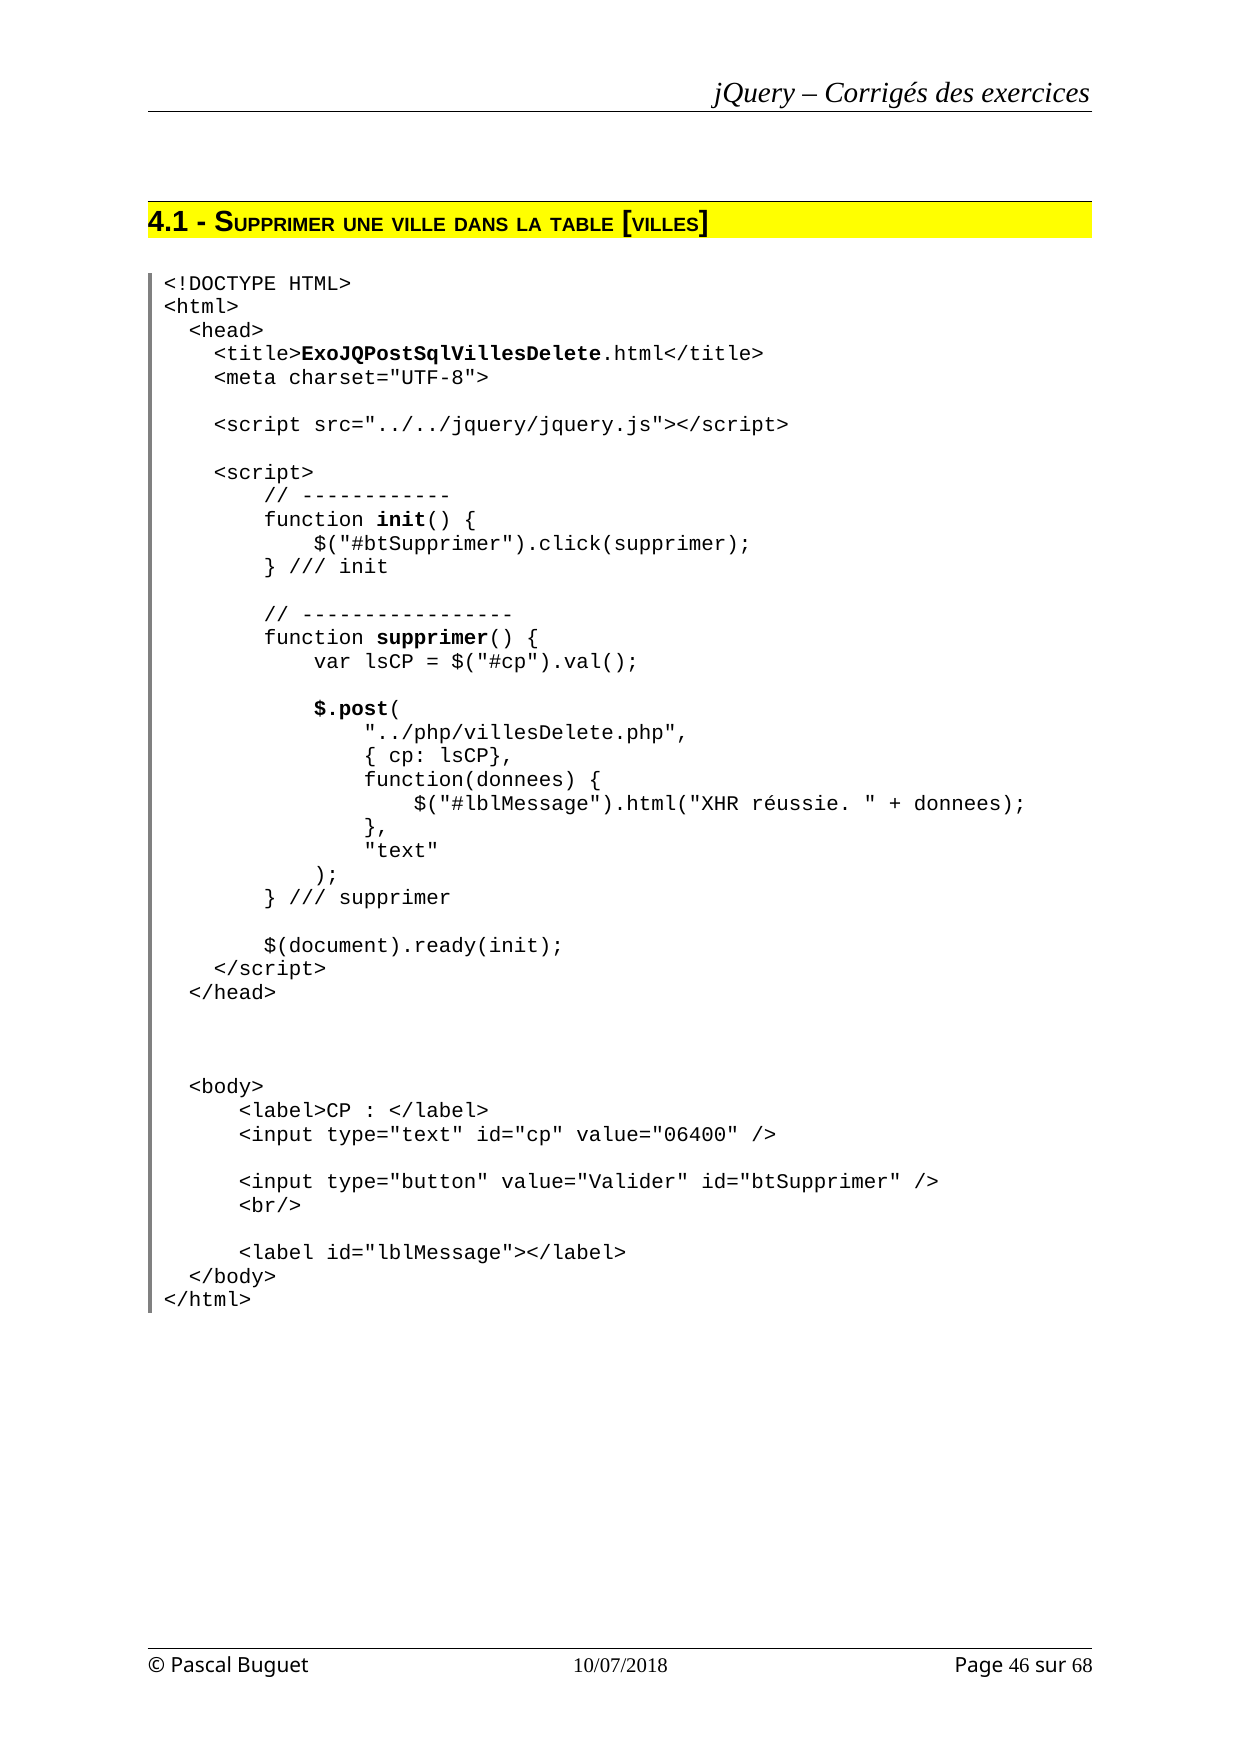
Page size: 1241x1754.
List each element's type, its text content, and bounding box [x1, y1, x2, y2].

text function init() { [152, 509, 1092, 533]
text $("#btSupprimer").click(supprimer); [152, 533, 1092, 556]
text <label id="lblMessage"></label> [152, 1242, 1092, 1266]
text // ------------ [152, 485, 1092, 509]
text "text" [152, 840, 1092, 864]
text <!DOCTYPE HTML> [148, 272, 1092, 296]
text var lsCP = $("#cp").val(); [152, 651, 1092, 674]
text } /// init [152, 556, 1092, 580]
text // ----------------- [152, 603, 1092, 627]
text <script src="../../jquery/jquery.js"></script> [152, 414, 1092, 438]
text function(donnees) { [152, 769, 1092, 793]
text <script> [152, 462, 1092, 485]
text <input type="text" id="cp" value="06400" /> [152, 1124, 1092, 1147]
text <meta charset="UTF-8"> [152, 367, 1092, 391]
text <br/> [152, 1195, 1092, 1218]
text }, [152, 816, 1092, 840]
text </body> [152, 1266, 1092, 1289]
text ); [152, 864, 1092, 887]
text <body> [152, 1076, 1092, 1100]
text "../php/villesDelete.php", [152, 722, 1092, 745]
text <label>CP : </label> [152, 1100, 1092, 1124]
text <html> [152, 296, 1092, 320]
text </script> [152, 958, 1092, 982]
text </head> [152, 982, 1092, 1006]
text </html> [152, 1289, 1092, 1313]
text } /// supprimer [152, 887, 1092, 911]
subtitle - Supprimer une ville dans la table [villes] [148, 202, 1092, 238]
text function supprimer() { [152, 627, 1092, 651]
text <input type="button" value="Valider" id="btSupprimer" /> [152, 1171, 1092, 1195]
text $.post( [152, 698, 1092, 722]
text <title>ExoJQPostSqlVillesDelete.html</title> [152, 343, 1092, 367]
text $(document).ready(init); [152, 934, 1092, 958]
text { cp: lsCP}, [152, 745, 1092, 769]
text $("#lblMessage").html("XHR réussie. " + donnees); [152, 793, 1092, 816]
text <head> [152, 320, 1092, 343]
